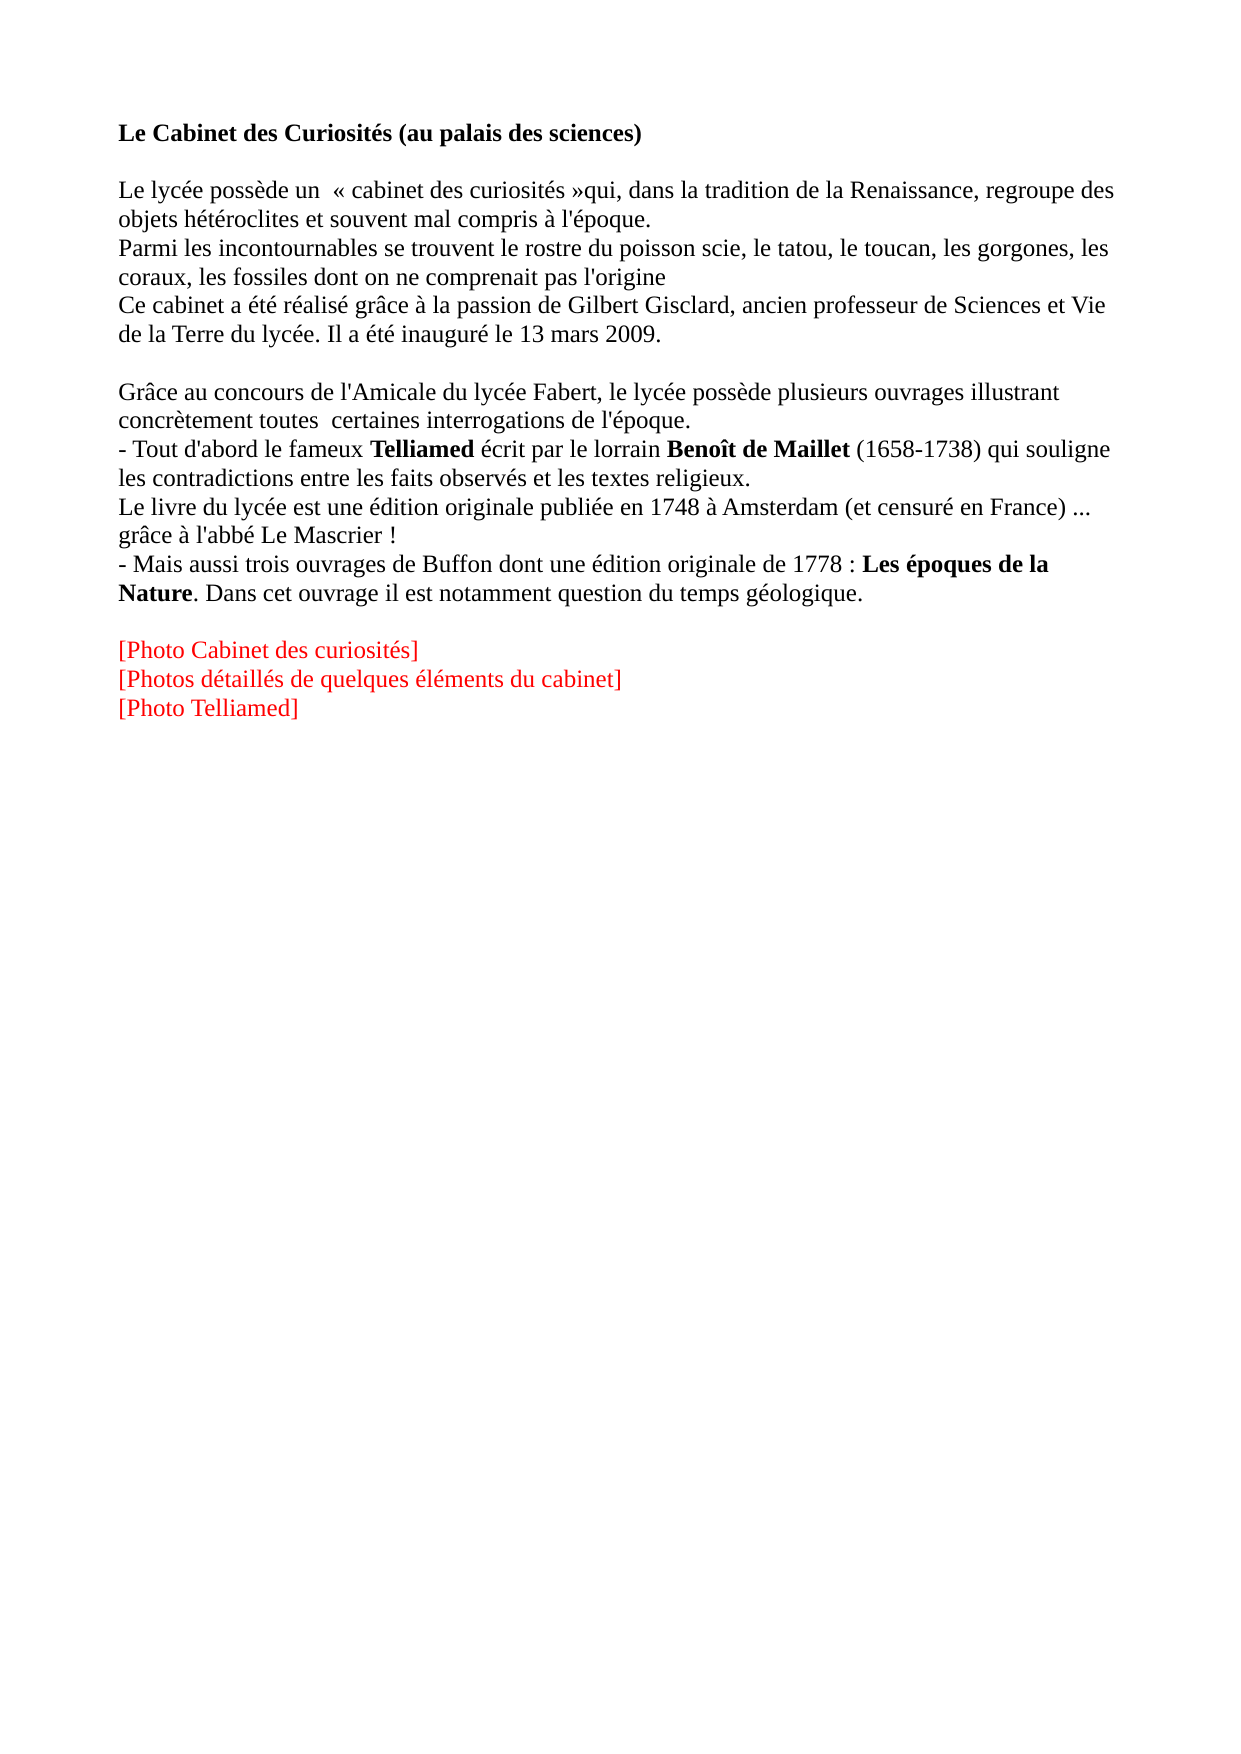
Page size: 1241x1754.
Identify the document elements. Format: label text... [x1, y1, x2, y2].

text - Mais aussi trois ouvrages de Buffon dont une édition originale de 1778 : Les époques de la Nature. Dans cet ouvrage il est notamment question du temps géologique. [118, 549, 1122, 607]
text Grâce au concours de l'Amicale du lycée Fabert, le lycée possède plusieurs ouvrages illustrant concrètement toutes certaines interrogations de l'époque. [118, 377, 1122, 434]
text [Photos détaillés de quelques éléments du cabinet] [118, 664, 1122, 693]
text Ce cabinet a été réalisé grâce à la passion de Gilbert Gisclard, ancien professeur de Sciences et Vie de la Terre du lycée. Il a été inauguré le 13 mars 2009. [118, 291, 1122, 348]
text [Photo Telliamed] [118, 693, 1122, 722]
text Le livre du lycée est une édition originale publiée en 1748 à Amsterdam (et censuré en France) ... grâce à l'abbé Le Mascrier ! [118, 492, 1122, 549]
text [Photo Cabinet des curiosités] [118, 636, 1122, 664]
text - Tout d'abord le fameux Telliamed écrit par le lorrain Benoît de Maillet (1658-1738) qui souligne les contradictions entre les faits observés et les textes religieux. [118, 434, 1122, 492]
text Parmi les incontournables se trouvent le rostre du poisson scie, le tatou, le toucan, les gorgones, les coraux, les fossiles dont on ne comprenait pas l'origine [118, 233, 1122, 291]
text Le Cabinet des Curiosités (au palais des sciences) [118, 118, 1122, 147]
text Le lycée possède un « cabinet des curiosités »qui, dans la tradition de la Renaissance, regroupe des objets hétéroclites et souvent mal compris à l'époque. [118, 176, 1122, 233]
